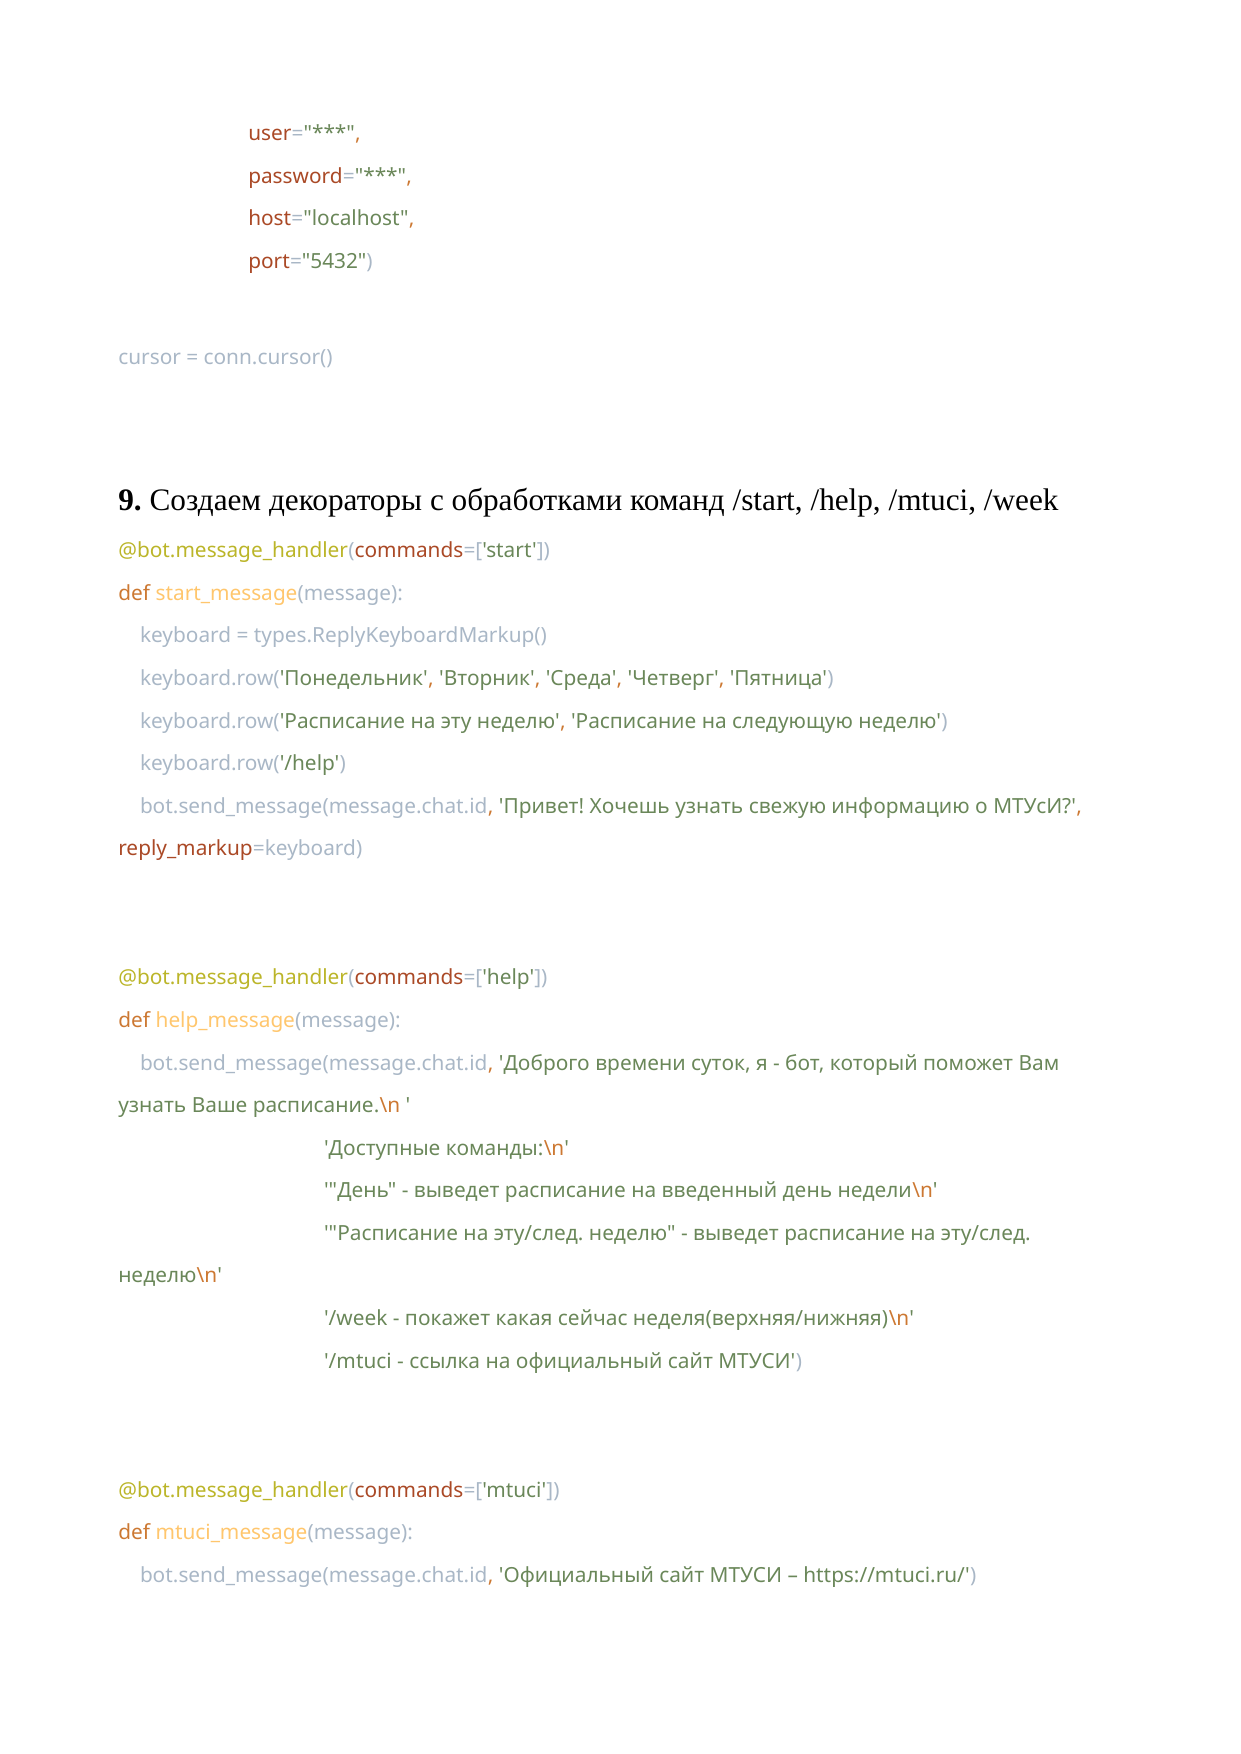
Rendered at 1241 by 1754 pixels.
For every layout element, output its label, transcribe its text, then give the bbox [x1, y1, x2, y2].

text 9. Создаем декораторы с обработками команд /start, /help, /mtuci, /week [118, 481, 1122, 517]
text user="***", password="***", host="localhost", port="5432") cursor = conn.cursor() [118, 118, 1122, 371]
text @bot.message_handler(commands=['start']) def start_message(message): keyboard = types.ReplyKeyboardMarkup() keyboard.row('Понедельник', 'Вторник', 'Среда', 'Четверг', 'Пятница') keyboard.row('Расписание на эту неделю', 'Расписание на следующую неделю') keyboard.row('/help') bot.send_message(message.chat.id, 'Привет! Хочешь узнать свежую информацию о МТУсИ?', reply_markup=keyboard) @bot.message_handler(commands=['help']) def help_message(message): bot.send_message(message.chat.id, 'Доброго времени суток, я - бот, который поможет Вам узнать Ваше расписание.\n ' 'Доступные команды:\n' '"День" - выведет расписание на введенный день недели\n' '"Расписание на эту/след. неделю" - выведет расписание на эту/след. неделю\n' '/week - покажет какая сейчас неделя(верхняя/нижняя)\n' '/mtuci - ссылка на официальный сайт МТУСИ') @bot.message_handler(commands=['mtuci']) def mtuci_message(message): bot.send_message(message.chat.id, 'Официальный сайт МТУСИ – https://mtuci.ru/') [118, 535, 1122, 1631]
